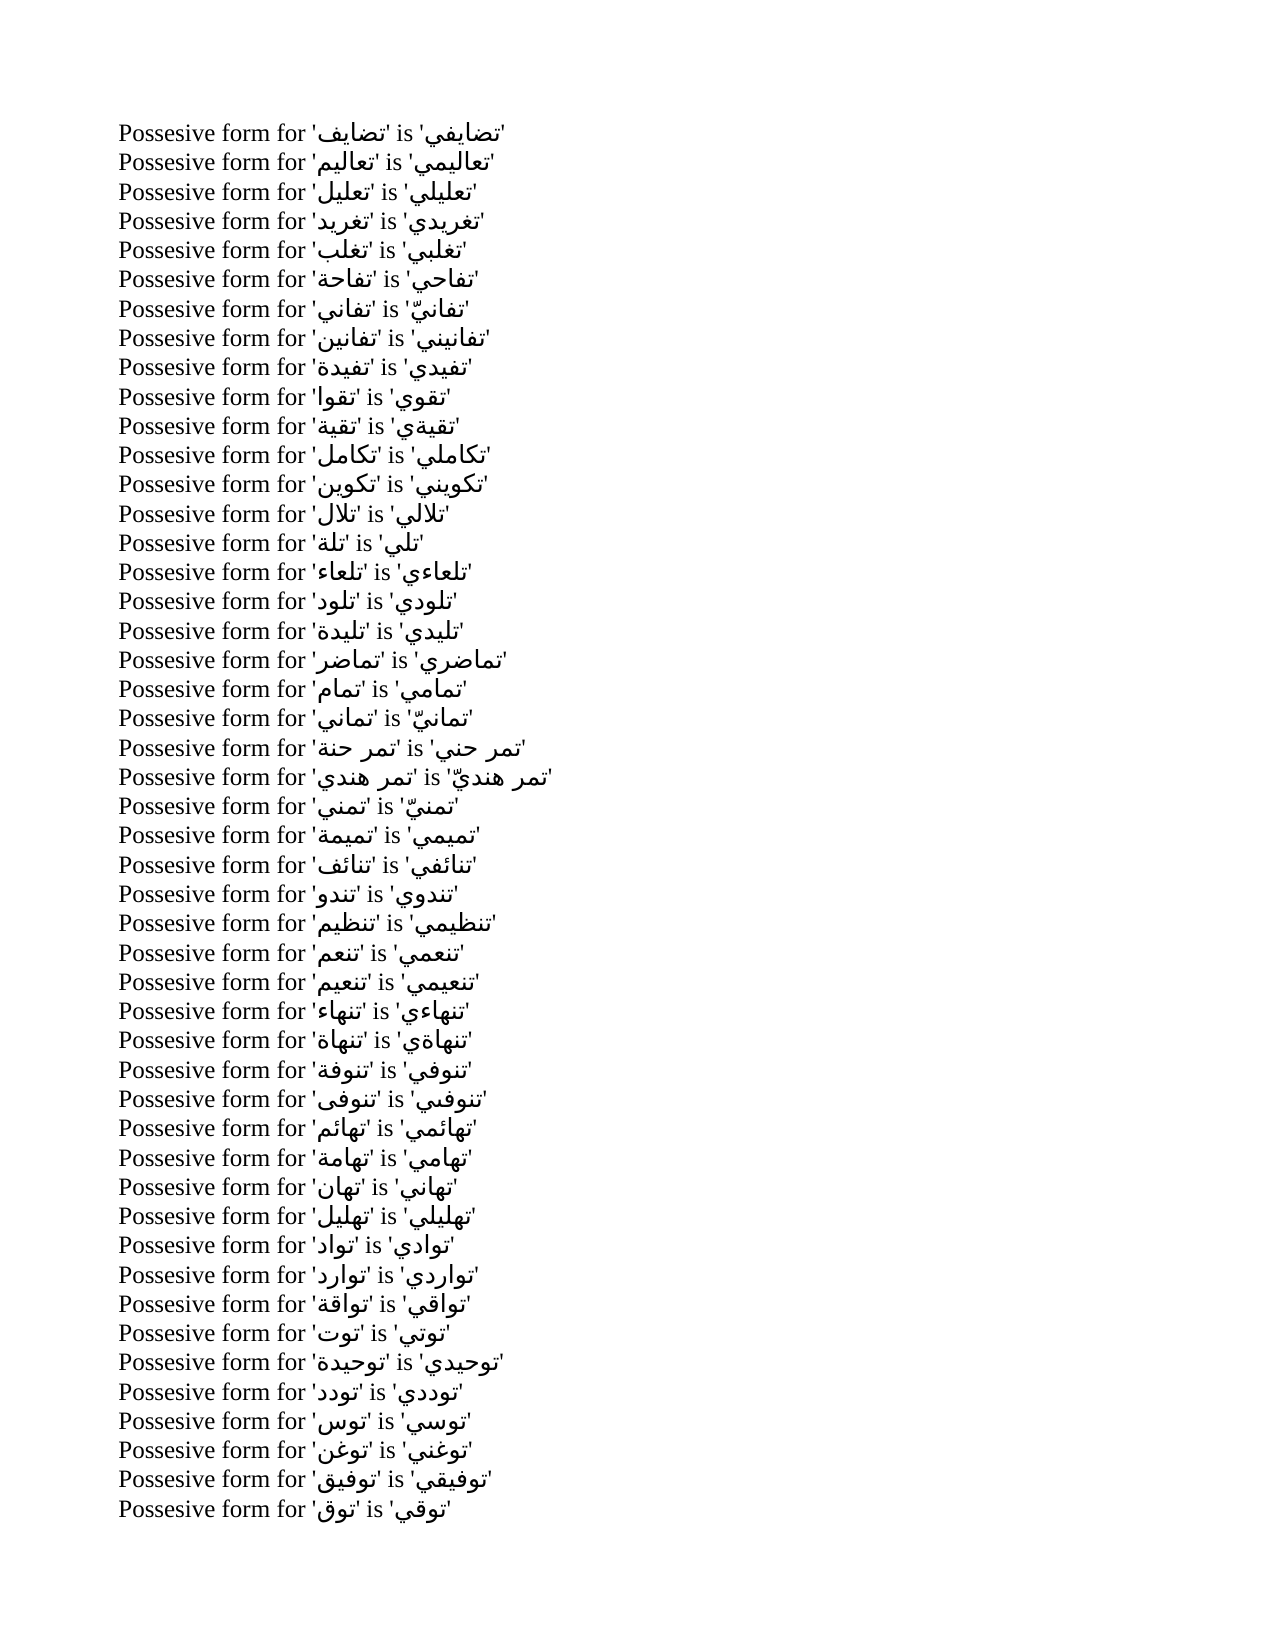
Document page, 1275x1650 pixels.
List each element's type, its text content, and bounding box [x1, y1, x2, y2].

text Possesive form for 'تمر حنة' is 'تمر حني' [118, 733, 1157, 762]
text Possesive form for 'تفاحة' is 'تفاحي' [118, 264, 1157, 294]
text Possesive form for 'تقية' is 'تقيةي' [118, 411, 1157, 440]
text Possesive form for 'تفاني' is 'تفانيّ' [118, 294, 1157, 323]
text Possesive form for 'تعليل' is 'تعليلي' [118, 177, 1157, 206]
text Possesive form for 'تواد' is 'توادي' [118, 1230, 1157, 1260]
text Possesive form for 'تفانين' is 'تفانيني' [118, 323, 1157, 352]
text Possesive form for 'تكامل' is 'تكاملي' [118, 440, 1157, 469]
text Possesive form for 'تفيدة' is 'تفيدي' [118, 352, 1157, 382]
text Possesive form for 'توق' is 'توقي' [118, 1494, 1157, 1523]
text Possesive form for 'تماني' is 'تمانيّ' [118, 703, 1157, 733]
text Possesive form for 'توغن' is 'توغني' [118, 1435, 1157, 1464]
text Possesive form for 'تلة' is 'تلي' [118, 528, 1157, 557]
text Possesive form for 'تنهاء' is 'تنهاءي' [118, 996, 1157, 1026]
text Possesive form for 'تنظيم' is 'تنظيمي' [118, 908, 1157, 938]
text Possesive form for 'توفيق' is 'توفيقي' [118, 1464, 1157, 1494]
text Possesive form for 'تنوفى' is 'تنوفىي' [118, 1084, 1157, 1113]
text Possesive form for 'تندو' is 'تندوي' [118, 879, 1157, 908]
text Possesive form for 'تلال' is 'تلالي' [118, 499, 1157, 528]
text Possesive form for 'تودد' is 'توددي' [118, 1377, 1157, 1406]
text Possesive form for 'تلعاء' is 'تلعاءي' [118, 557, 1157, 586]
text Possesive form for 'توس' is 'توسي' [118, 1406, 1157, 1435]
text Possesive form for 'تغلب' is 'تغلبي' [118, 235, 1157, 264]
text Possesive form for 'تماضر' is 'تماضري' [118, 645, 1157, 674]
text Possesive form for 'تنائف' is 'تنائفي' [118, 850, 1157, 879]
text Possesive form for 'تليدة' is 'تليدي' [118, 616, 1157, 645]
text Possesive form for 'تنوفة' is 'تنوفي' [118, 1055, 1157, 1084]
text Possesive form for 'تنهاة' is 'تنهاةي' [118, 1026, 1157, 1055]
text Possesive form for 'تنعم' is 'تنعمي' [118, 938, 1157, 967]
text Possesive form for 'تكوين' is 'تكويني' [118, 469, 1157, 499]
text Possesive form for 'تهامة' is 'تهامي' [118, 1143, 1157, 1172]
text Possesive form for 'تهليل' is 'تهليلي' [118, 1201, 1157, 1230]
text Possesive form for 'تنعيم' is 'تنعيمي' [118, 967, 1157, 996]
text Possesive form for 'تمني' is 'تمنيّ' [118, 791, 1157, 821]
text Possesive form for 'تميمة' is 'تميمي' [118, 821, 1157, 850]
text Possesive form for 'تمر هندي' is 'تمر هنديّ' [118, 762, 1157, 791]
text Possesive form for 'تغريد' is 'تغريدي' [118, 206, 1157, 235]
text Possesive form for 'تهان' is 'تهاني' [118, 1172, 1157, 1201]
text Possesive form for 'تهائم' is 'تهائمي' [118, 1113, 1157, 1143]
text Possesive form for 'تعاليم' is 'تعاليمي' [118, 147, 1157, 177]
text Possesive form for 'تقوا' is 'تقوي' [118, 382, 1157, 411]
text Possesive form for 'تلود' is 'تلودي' [118, 586, 1157, 616]
text Possesive form for 'تضايف' is 'تضايفي' [118, 118, 1157, 147]
text Possesive form for 'توارد' is 'تواردي' [118, 1260, 1157, 1289]
text Possesive form for 'توحيدة' is 'توحيدي' [118, 1347, 1157, 1377]
text Possesive form for 'تمام' is 'تمامي' [118, 674, 1157, 703]
text Possesive form for 'تواقة' is 'تواقي' [118, 1289, 1157, 1318]
text Possesive form for 'توت' is 'توتي' [118, 1318, 1157, 1347]
